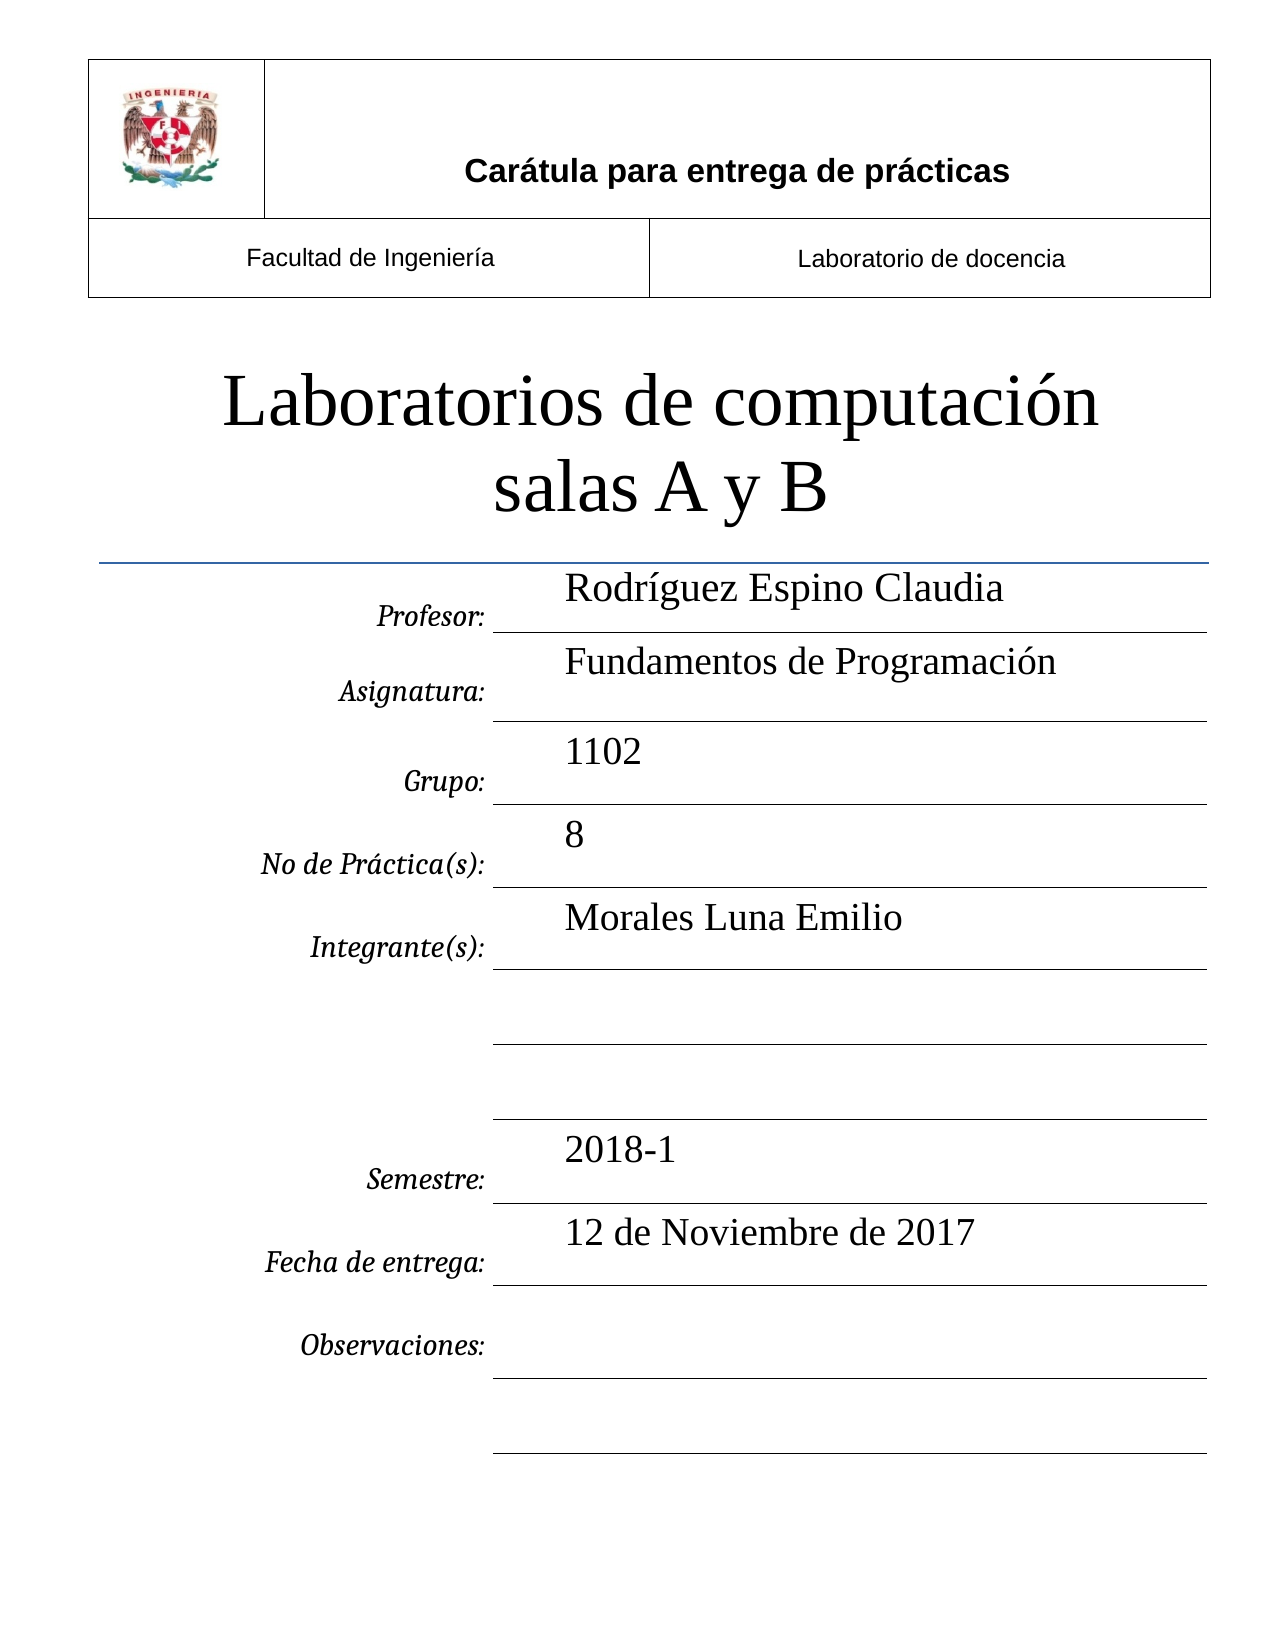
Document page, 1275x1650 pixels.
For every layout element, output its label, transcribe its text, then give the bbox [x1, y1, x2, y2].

table_cell Observaciones: [118, 1285, 493, 1378]
table_cell 2018-1 [493, 1120, 1207, 1202]
table_cell [493, 1045, 1207, 1119]
table_cell [118, 969, 493, 1044]
table_cell [493, 1379, 1207, 1453]
table_cell Morales Luna Emilio [493, 888, 1207, 969]
table_header Rodríguez Espino Claudia [493, 564, 1207, 631]
table_header [493, 556, 1207, 562]
table_cell Integrante(s): [118, 887, 493, 969]
table_cell 1102 [493, 722, 1207, 804]
table_cell 8 [493, 805, 1207, 887]
table_cell No de Práctica(s): [118, 804, 493, 887]
table_cell [493, 970, 1207, 1044]
table_header Carátula para entrega de prácticas [265, 60, 1210, 217]
table_cell [493, 1286, 1207, 1378]
table_cell Semestre: [118, 1119, 493, 1202]
table_cell Fecha de entrega: [118, 1203, 493, 1285]
table_cell Laboratorio de docencia [650, 219, 1210, 297]
table_header [89, 60, 264, 217]
table_cell [118, 1378, 493, 1453]
table_cell Fundamentos de Programación [493, 633, 1207, 721]
table_cell Grupo: [118, 721, 493, 804]
table_cell [118, 1044, 493, 1119]
text salas A y B [118, 441, 1205, 528]
table_header Profesor: [118, 564, 493, 631]
table_cell 12 de Noviembre de 2017 [493, 1204, 1207, 1285]
table_header [118, 556, 493, 562]
text Laboratorios de computación [118, 355, 1205, 441]
table_cell Facultad de Ingeniería [89, 219, 649, 297]
table_cell Asignatura: [118, 631, 493, 721]
